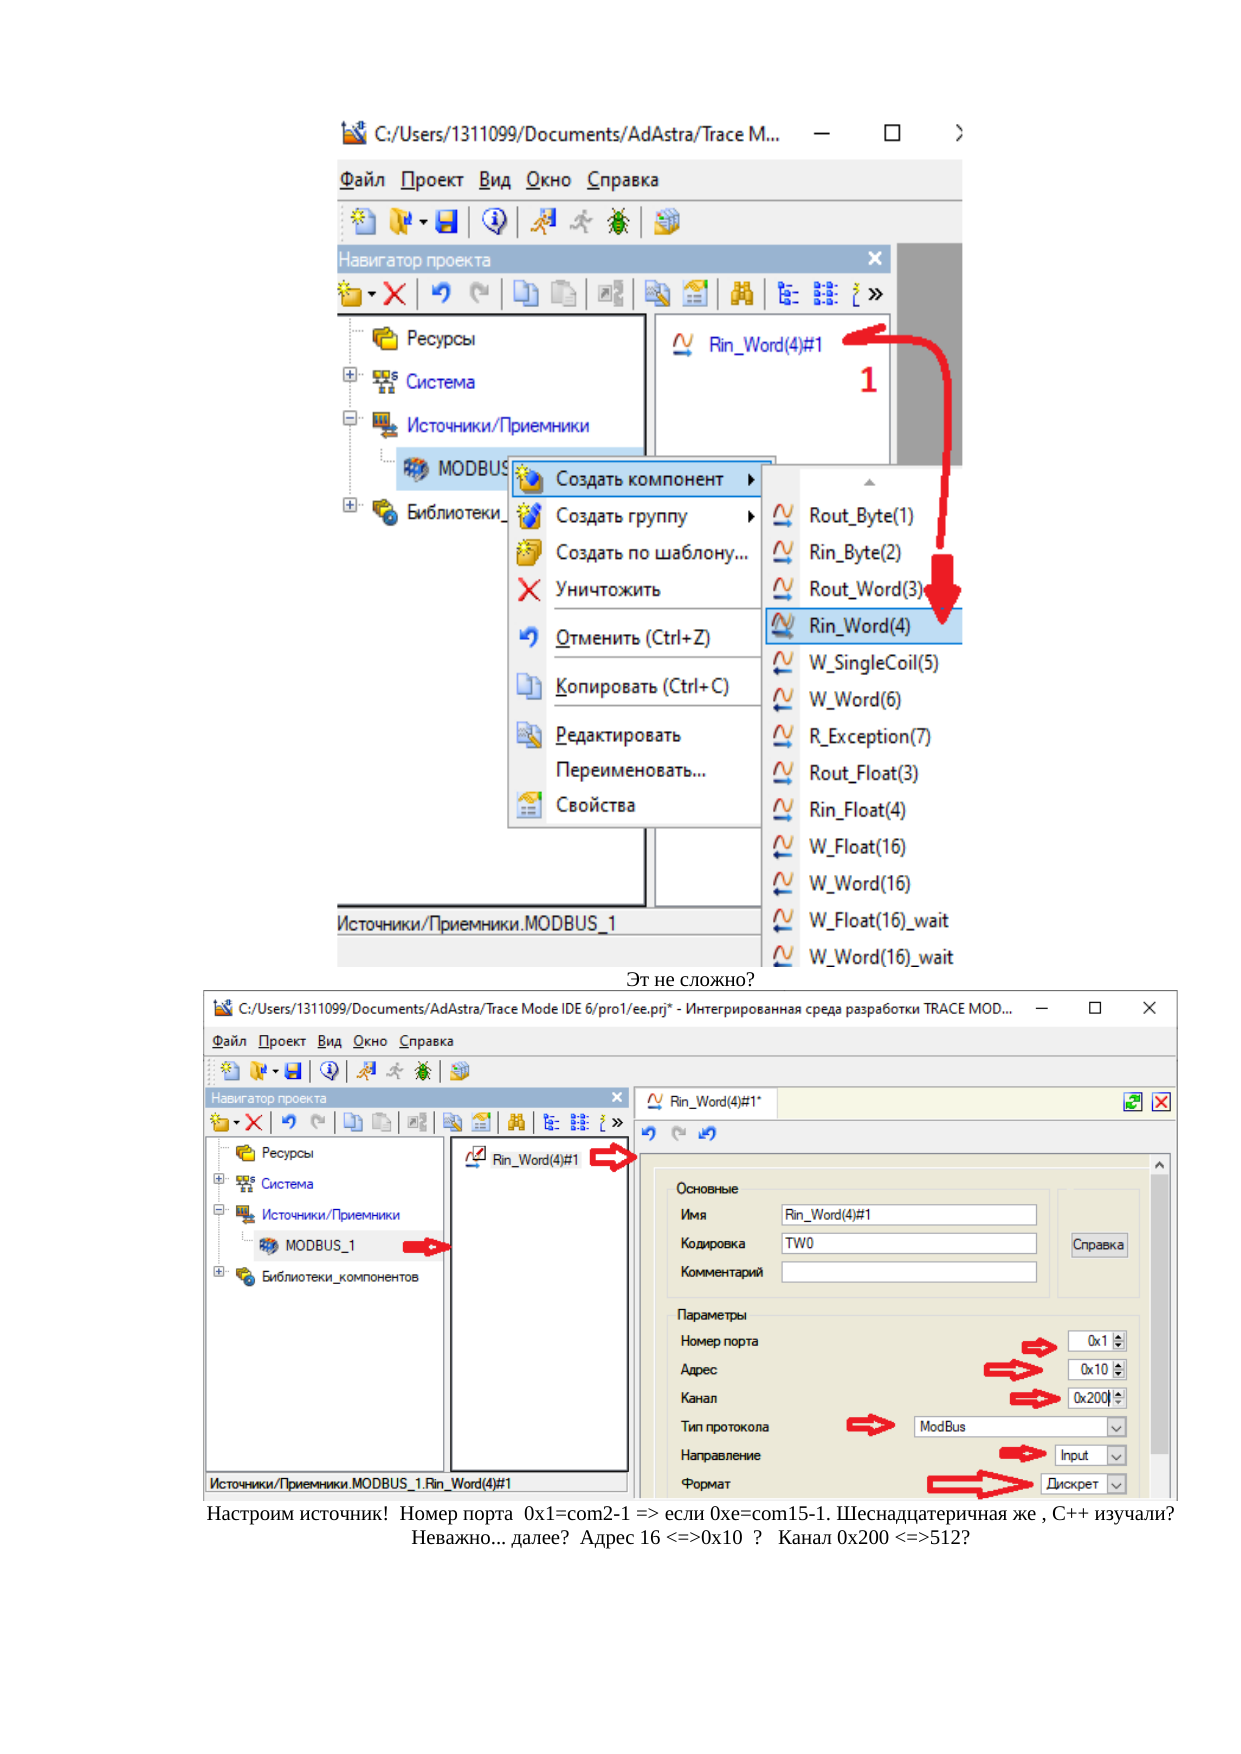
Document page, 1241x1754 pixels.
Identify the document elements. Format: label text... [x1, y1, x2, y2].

text Настроим источник! Номер порта 0x1=com2-1 => если 0xe=com15-1. Шеснадцатеричная же , С++ изучали? [177, 991, 1204, 1524]
text Неважно... далее? Адрес 16 <=>0x10 ? Канал 0x200 <=>512? [177, 1524, 1204, 1549]
text Эт не сложно? [177, 118, 1204, 991]
